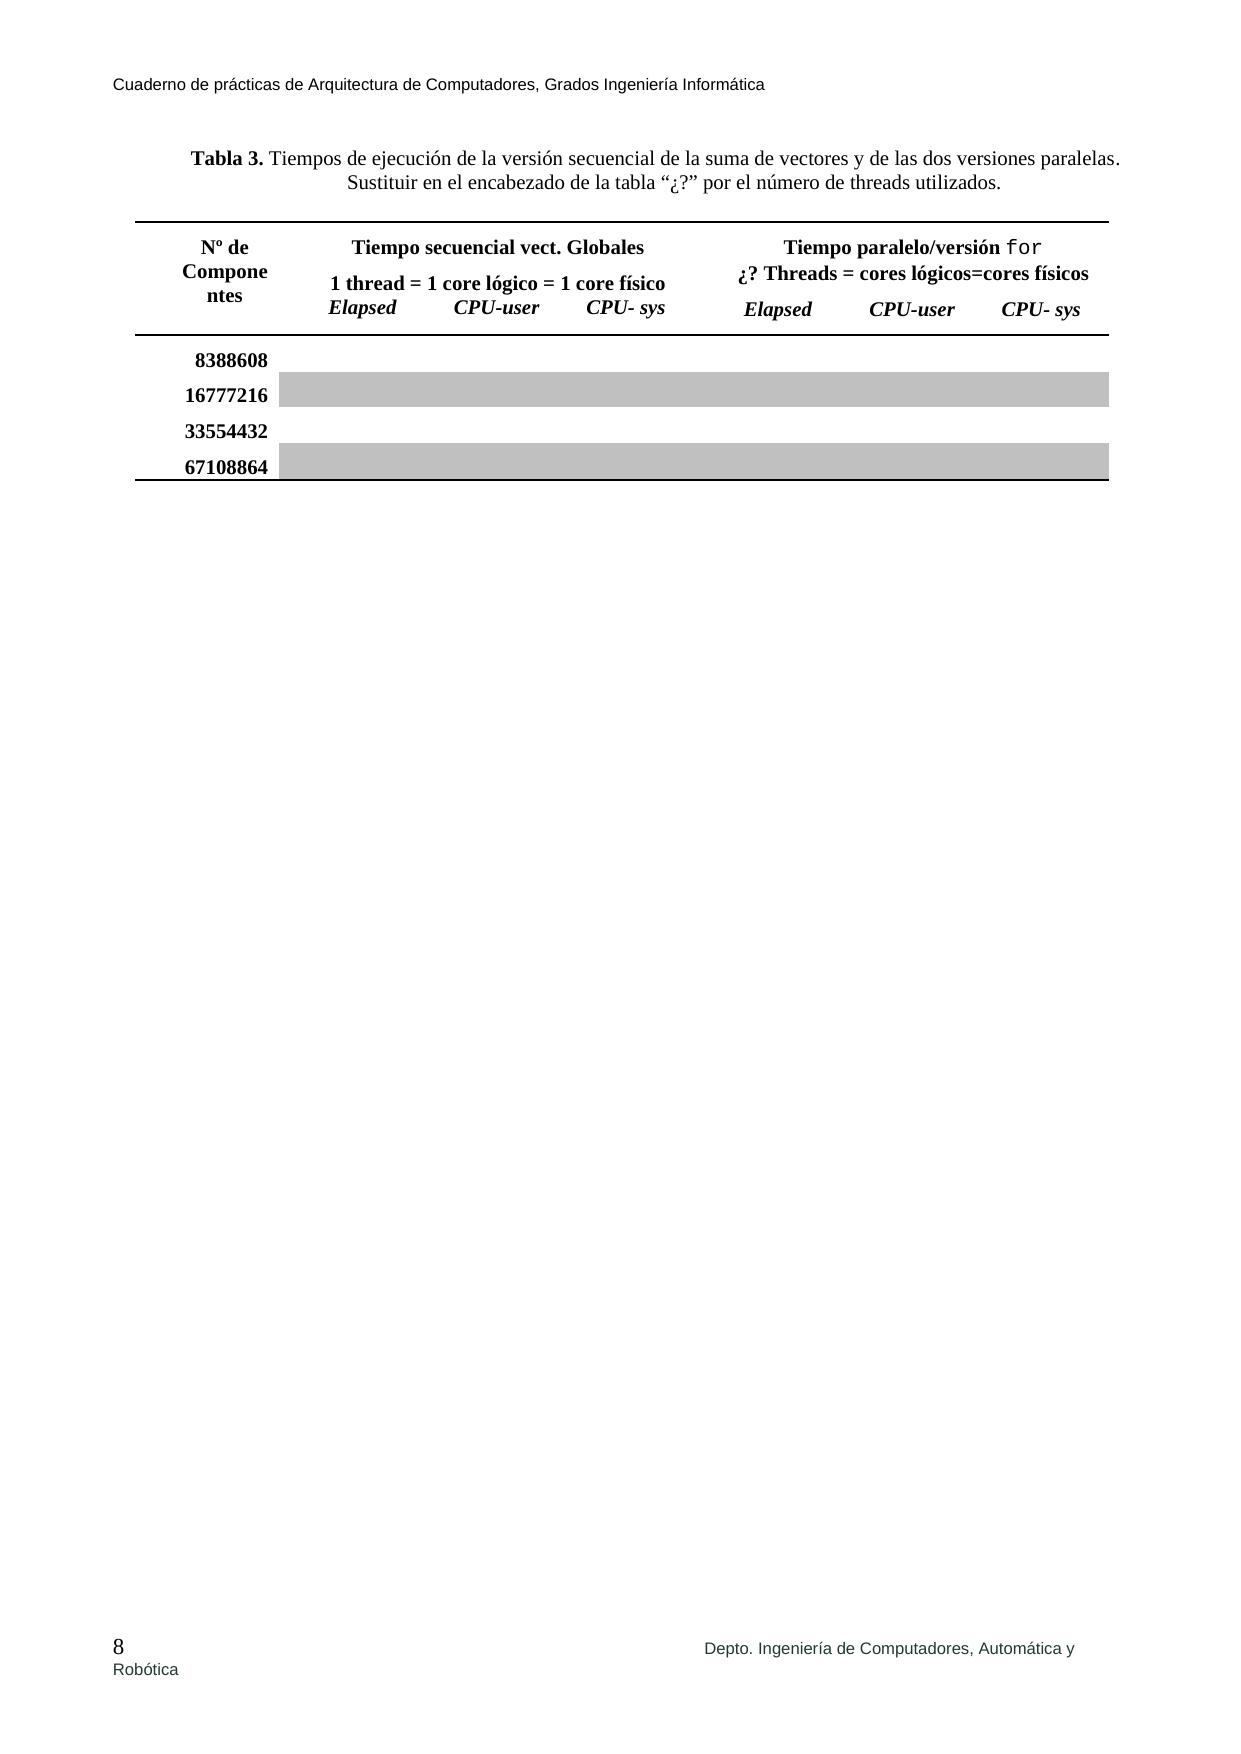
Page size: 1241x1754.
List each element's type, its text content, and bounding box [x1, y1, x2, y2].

table_cell [681, 372, 1109, 407]
table_cell [279, 443, 681, 479]
table_cell [681, 336, 1109, 372]
table_cell 8388608 [135, 336, 279, 372]
table_cell 33554432 [135, 408, 279, 443]
table_cell [279, 372, 681, 407]
table_cell [90, 194, 1147, 669]
table_cell [279, 336, 681, 372]
table_cell 16777216 [135, 372, 279, 407]
table_cell [681, 443, 1109, 479]
table_header Nº de Componentes [135, 223, 279, 334]
table_cell [279, 408, 681, 443]
table_header Tiempo paralelo/versión for ¿? Threads = cores lógicos=cores físicos Elapsed CPU-user CPU- sys [681, 223, 1109, 334]
table_header Tiempo secuencial vect. Globales 1 thread = 1 core lógico = 1 core físico Elapsed CPU-user CPU- sys [279, 223, 681, 334]
table_cell [681, 408, 1109, 443]
table_cell 67108864 [135, 443, 279, 479]
table_header Tabla 3. Tiempos de ejecución de la versión secuencial de la suma de vectores y de las dos versiones paralelas. Sustituir en el encabezado de la tabla “¿?” por el número de threads utilizados. [90, 121, 1147, 194]
